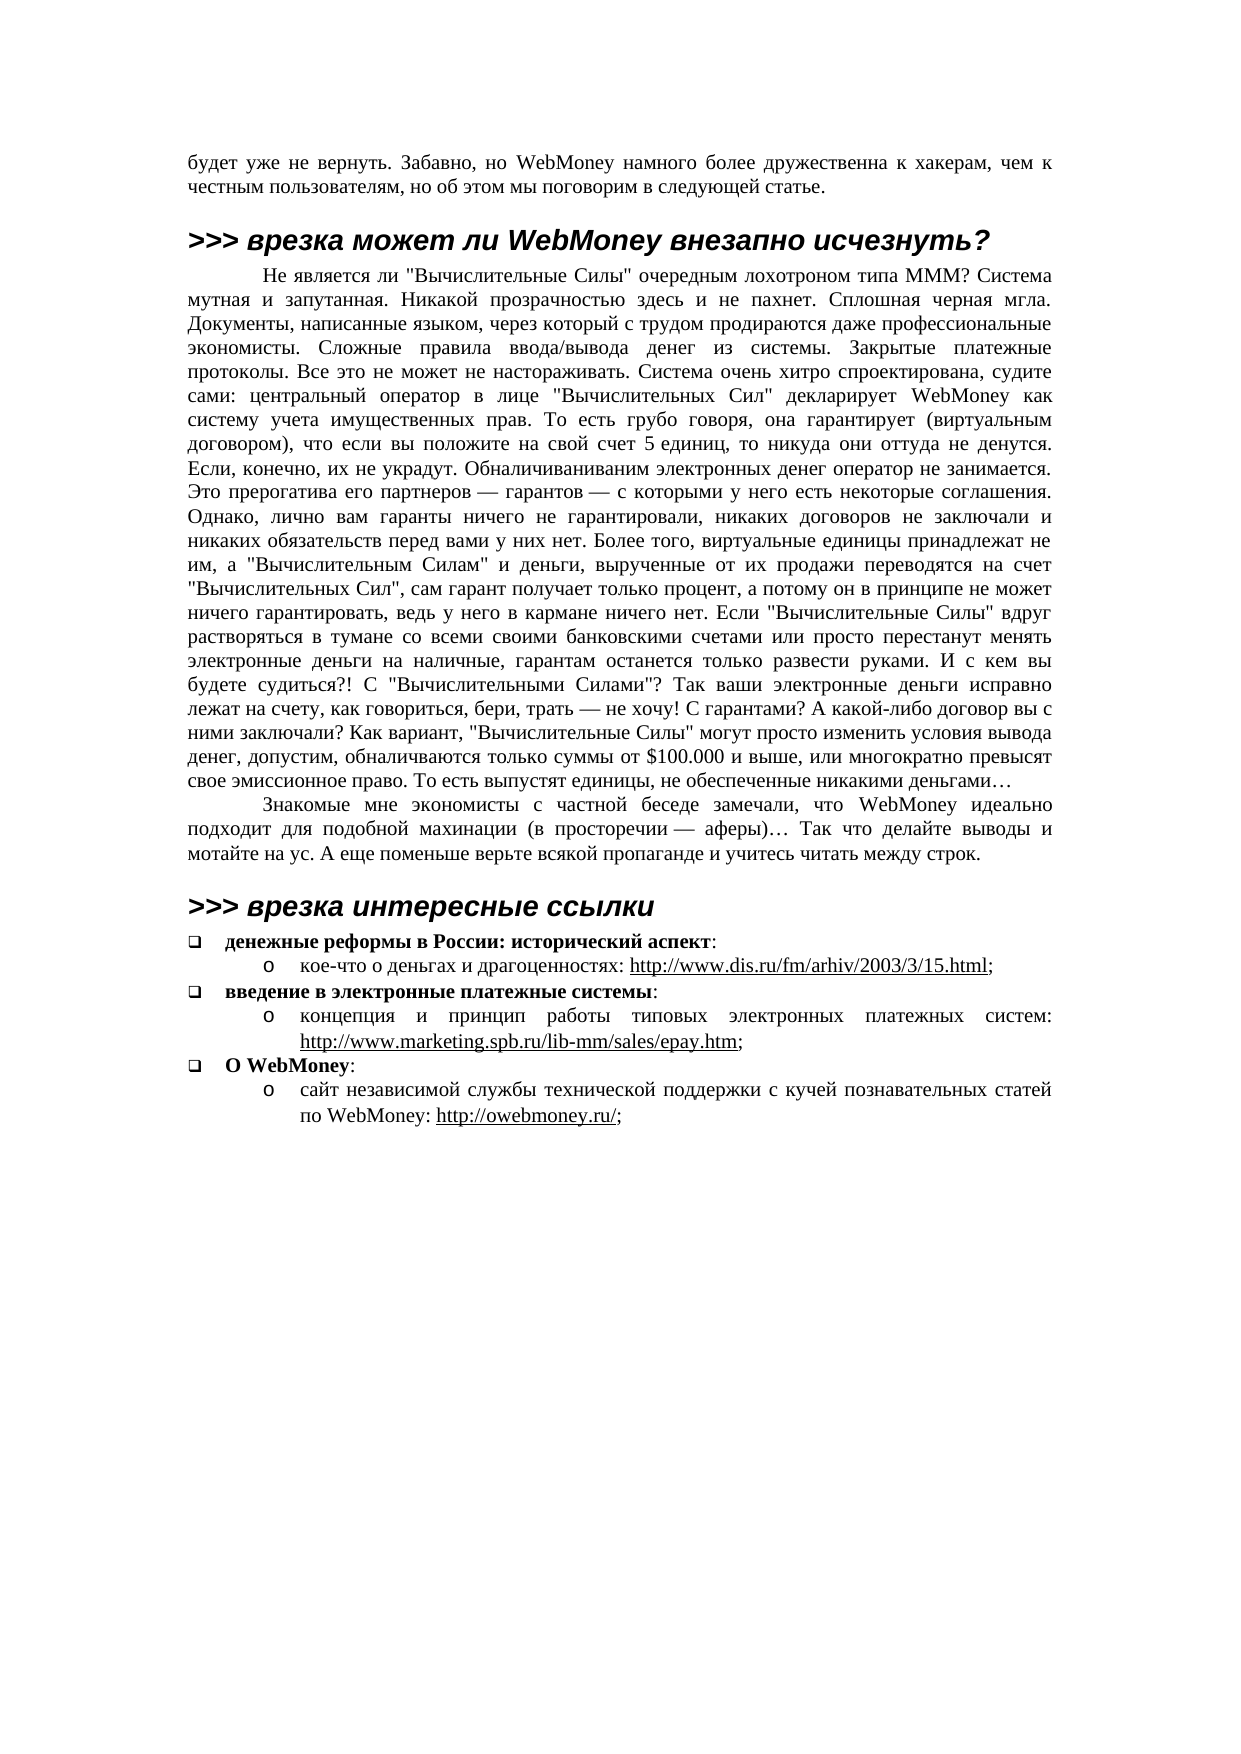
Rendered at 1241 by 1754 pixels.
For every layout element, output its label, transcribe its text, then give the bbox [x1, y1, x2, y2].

text Не является ли "Вычислительные Силы" очередным лохотроном типа МММ? Система мутная и запутанная. Никакой прозрачностью здесь и не пахнет. Сплошная черная мгла. Документы, написанные языком, через который с трудом продираются даже профессиональные экономисты. Сложные правила ввода/вывода денег из системы. Закрытые платежные протоколы. Все это не может не настораживать. Система очень хитро спроектирована, судите сами: центральный оператор в лице "Вычислительных Сил" декларирует WebMoney как систему учета имущественных прав. То есть грубо говоря, она гарантирует (виртуальным договором), что если вы положите на свой счет 5 единиц, то никуда они оттуда не денутся. Если, конечно, их не украдут. Обналичиваниваним электронных денег оператор не занимается. Это прерогатива его партнеров — гарантов — с которыми у него есть некоторые соглашения. Однако, лично вам гаранты ничего не гарантировали, никаких договоров не заключали и никаких обязательств перед вами у них нет. Более того, виртуальные единицы принадлежат не им, а "Вычислительным Силам" и деньги, вырученные от их продажи переводятся на счет "Вычислительных Сил", сам гарант получает только процент, а потому он в принципе не может ничего гарантировать, ведь у него в кармане ничего нет. Если "Вычислительные Силы" вдруг растворяться в тумане со всеми своими банковскими счетами или просто перестанут менять электронные деньги на наличные, гарантам останется только развести руками. И с кем вы будете судиться?! С "Вычислительными Силами"? Так ваши электронные деньги исправно лежат на счету, как говориться, бери, трать — не хочу! С гарантами? А какой-либо договор вы с ними заключали? Как вариант, "Вычислительные Силы" могут просто изменить условия вывода денег, допустим, обналичваются только суммы от $100.000 и выше, или многократно превысят свое эмиссионное право. То есть выпустят единицы, не обеспеченные никакими деньгами… [187, 263, 1053, 792]
list денежные реформы в России: исторический аспект: [187, 929, 1053, 953]
subtitle >>> врезка может ли WebMoney внезапно исчезнуть? [187, 223, 1053, 257]
list концепция и принцип работы типовых электронных платежных систем: http://www.marketing.spb.ru/lib-mm/sales/epay.htm; [262, 1003, 1053, 1053]
list сайт независимой службы технической поддержки с кучей познавательных статей по WebMoney: http://owebmoney.ru/; [262, 1077, 1053, 1127]
list кое-что о деньгах и драгоценностях: http://www.dis.ru/fm/arhiv/2003/3/15.html; [262, 953, 1053, 979]
text Знакомые мне экономисты с частной беседе замечали, что WebMoney идеально подходит для подобной махинации (в просторечии — аферы)… Так что делайте выводы и мотайте на ус. А еще поменьше верьте всякой пропаганде и учитесь читать между строк. [187, 792, 1053, 864]
subtitle >>> врезка интересные ссылки [187, 889, 1053, 923]
list О WebMoney: [187, 1053, 1053, 1077]
list введение в электронные платежные системы: [187, 979, 1053, 1003]
text будет уже не вернуть. Забавно, но WebMoney намного более дружественна к хакерам, чем к честным пользователям, но об этом мы поговорим в следующей статье. [187, 150, 1053, 198]
